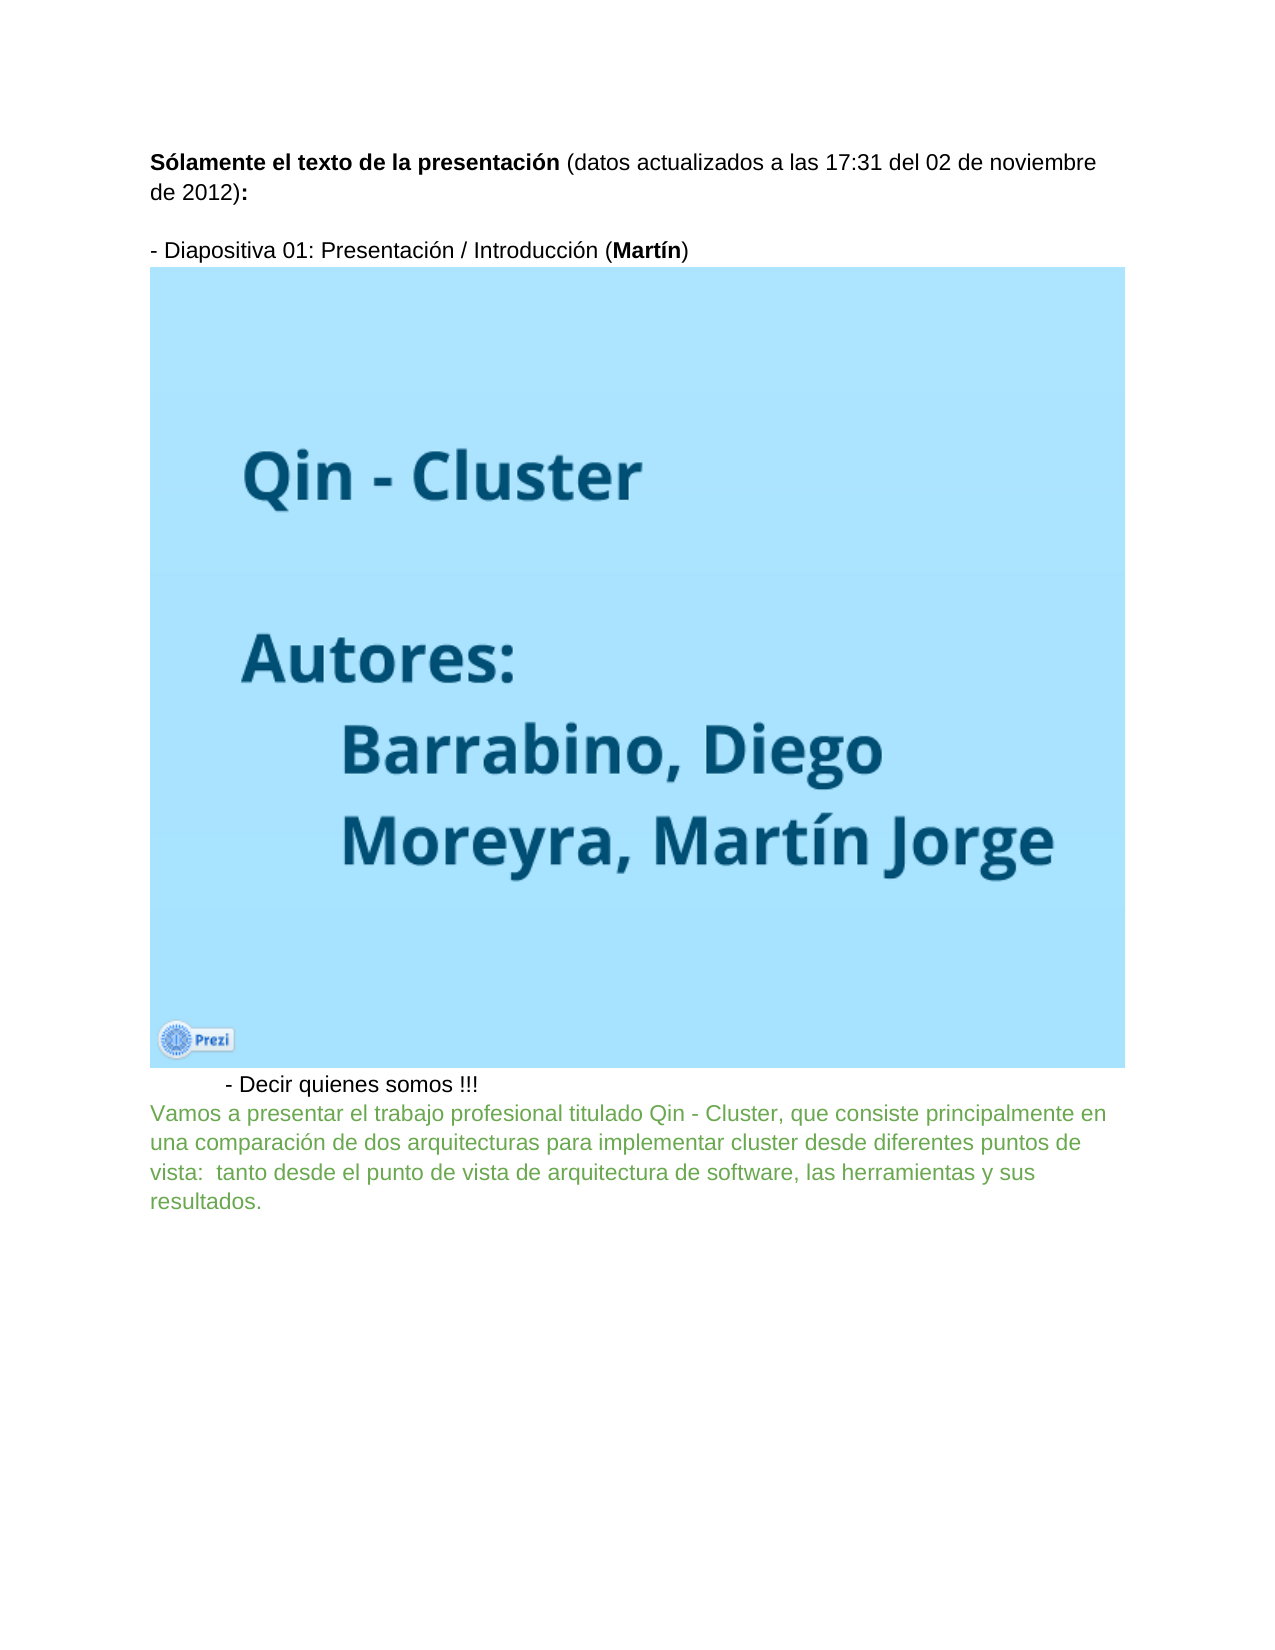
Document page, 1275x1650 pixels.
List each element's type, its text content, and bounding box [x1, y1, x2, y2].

text - Decir quienes somos !!! [150, 1071, 1125, 1097]
text Vamos a presentar el trabajo profesional titulado Qin - Cluster, que consiste principalmente en una comparación de dos arquitecturas para implementar cluster desde diferentes puntos de vista: tanto desde el punto de vista de arquitectura de software, las herramientas y sus resultados. [150, 1101, 1125, 1214]
picture [150, 267, 1125, 1068]
text - Diapositiva 01: Presentación / Introducción (Martín) [150, 238, 1125, 264]
text Sólamente el texto de la presentación (datos actualizados a las 17:31 del 02 de noviembre de 2012): [150, 150, 1125, 205]
